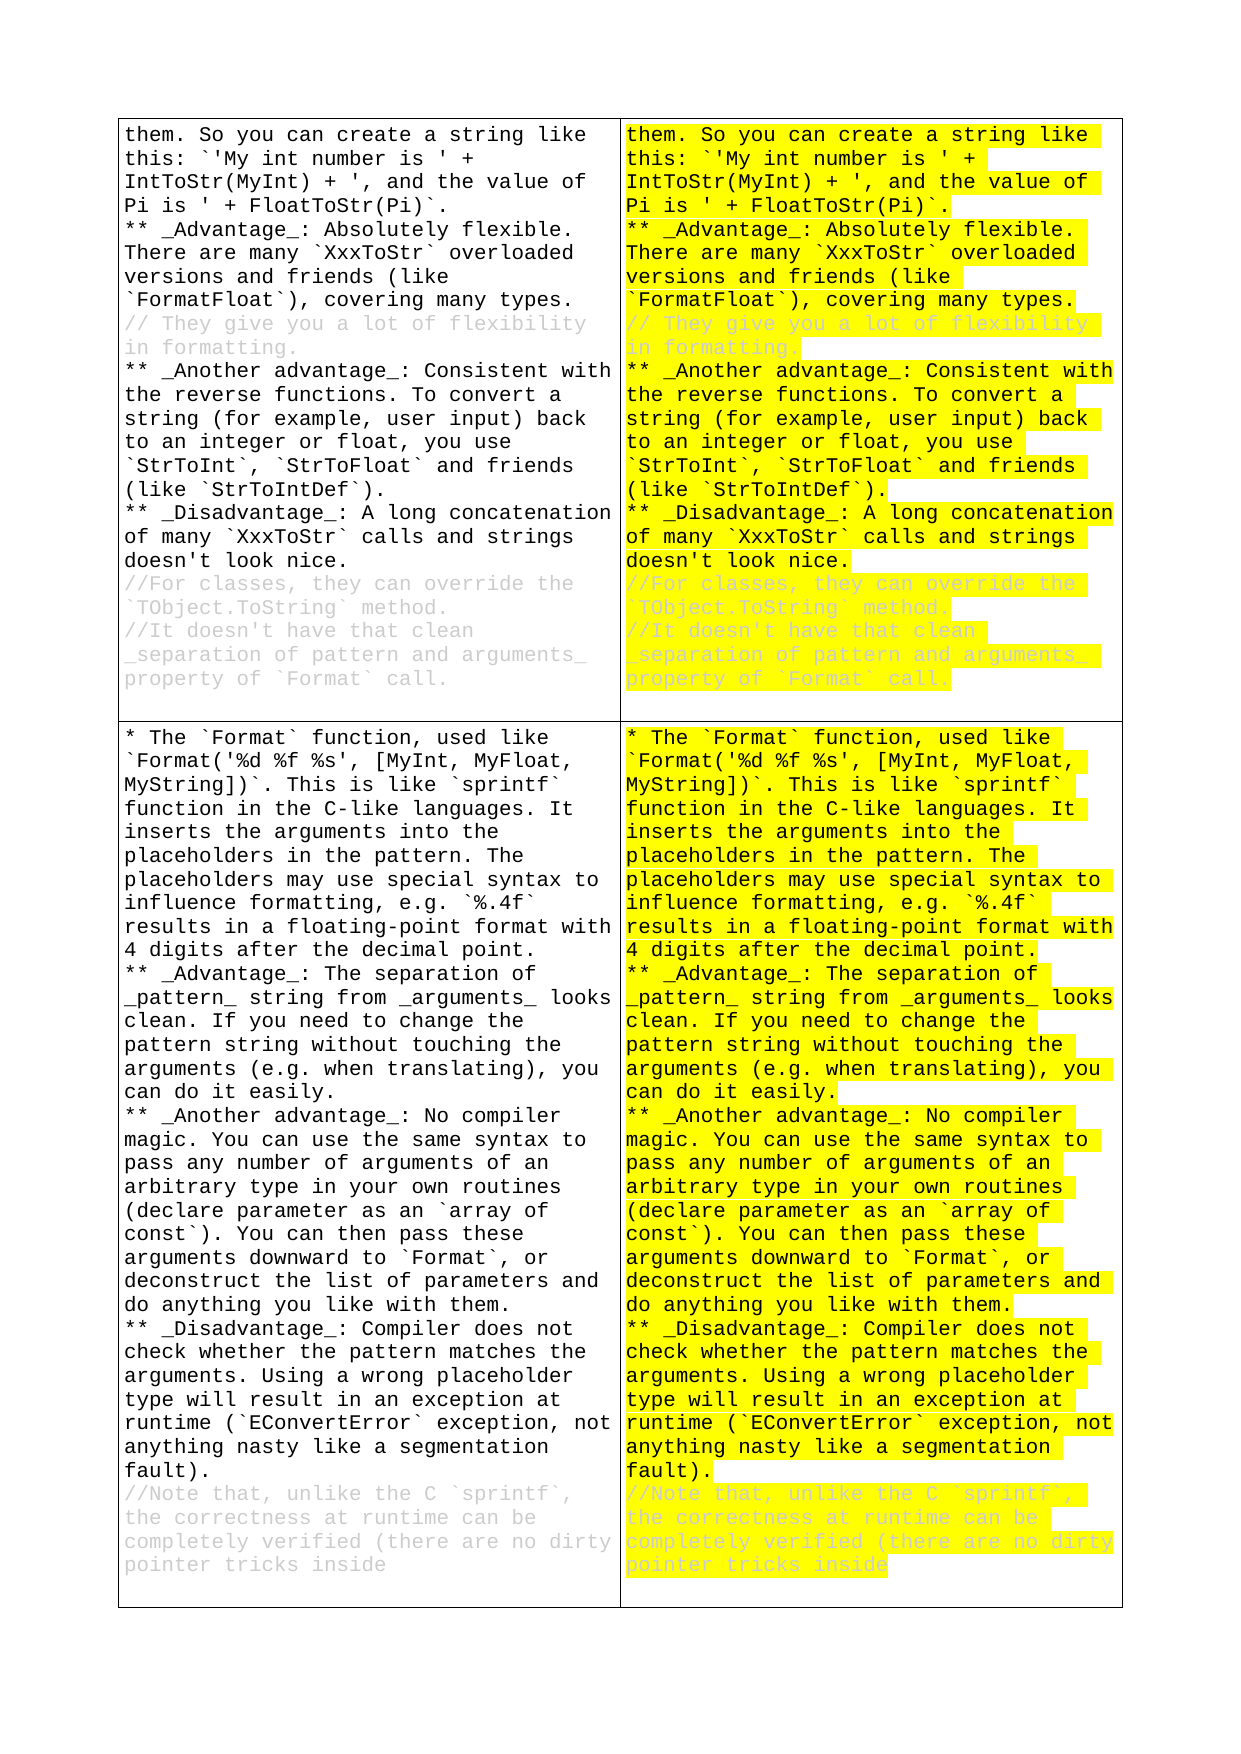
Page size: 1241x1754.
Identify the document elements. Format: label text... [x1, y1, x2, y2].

table_cell * The `Format` function, used like `Format('%d %f %s', [MyInt, MyFloat, MyString])`. This is like `sprintf` function in the C-like languages. It inserts the arguments into the placeholders in the pattern. The placeholders may use special syntax to influence formatting, e.g. `%.4f` results in a floating-point format with 4 digits after the decimal point. ** _Advantage_: The separation of _pattern_ string from _arguments_ looks clean. If you need to change the pattern string without touching the arguments (e.g. when translating), you can do it easily. ** _Another advantage_: No compiler magic. You can use the same syntax to pass any number of arguments of an arbitrary type in your own routines (declare parameter as an `array of const`). You can then pass these arguments downward to `Format`, or deconstruct the list of parameters and do anything you like with them. ** _Disadvantage_: Compiler does not check whether the pattern matches the arguments. Using a wrong placeholder type will result in an exception at runtime (`EConvertError` exception, not anything nasty like a segmentation fault). //Note that, unlike the C `sprintf`, the correctness at runtime can be completely verified (there are no dirty pointer tricks inside [621, 722, 1122, 1607]
table_cell them. So you can create a string like this: `'My int number is ' + IntToStr(MyInt) + ', and the value of Pi is ' + FloatToStr(Pi)`. ** _Advantage_: Absolutely flexible. There are many `XxxToStr` overloaded versions and friends (like `FormatFloat`), covering many types. // They give you a lot of flexibility in formatting. ** _Another advantage_: Consistent with the reverse functions. To convert a string (for example, user input) back to an integer or float, you use `StrToInt`, `StrToFloat` and friends (like `StrToIntDef`). ** _Disadvantage_: A long concatenation of many `XxxToStr` calls and strings doesn't look nice. //For classes, they can override the `TObject.ToString` method. //It doesn't have that clean _separation of pattern and arguments_ property of `Format` call. [621, 119, 1122, 721]
table_cell * The `Format` function, used like `Format('%d %f %s', [MyInt, MyFloat, MyString])`. This is like `sprintf` function in the C-like languages. It inserts the arguments into the placeholders in the pattern. The placeholders may use special syntax to influence formatting, e.g. `%.4f` results in a floating-point format with 4 digits after the decimal point. ** _Advantage_: The separation of _pattern_ string from _arguments_ looks clean. If you need to change the pattern string without touching the arguments (e.g. when translating), you can do it easily. ** _Another advantage_: No compiler magic. You can use the same syntax to pass any number of arguments of an arbitrary type in your own routines (declare parameter as an `array of const`). You can then pass these arguments downward to `Format`, or deconstruct the list of parameters and do anything you like with them. ** _Disadvantage_: Compiler does not check whether the pattern matches the arguments. Using a wrong placeholder type will result in an exception at runtime (`EConvertError` exception, not anything nasty like a segmentation fault). //Note that, unlike the C `sprintf`, the correctness at runtime can be completely verified (there are no dirty pointer tricks inside [119, 722, 620, 1607]
table_cell them. So you can create a string like this: `'My int number is ' + IntToStr(MyInt) + ', and the value of Pi is ' + FloatToStr(Pi)`. ** _Advantage_: Absolutely flexible. There are many `XxxToStr` overloaded versions and friends (like `FormatFloat`), covering many types. // They give you a lot of flexibility in formatting. ** _Another advantage_: Consistent with the reverse functions. To convert a string (for example, user input) back to an integer or float, you use `StrToInt`, `StrToFloat` and friends (like `StrToIntDef`). ** _Disadvantage_: A long concatenation of many `XxxToStr` calls and strings doesn't look nice. //For classes, they can override the `TObject.ToString` method. //It doesn't have that clean _separation of pattern and arguments_ property of `Format` call. [119, 119, 620, 721]
